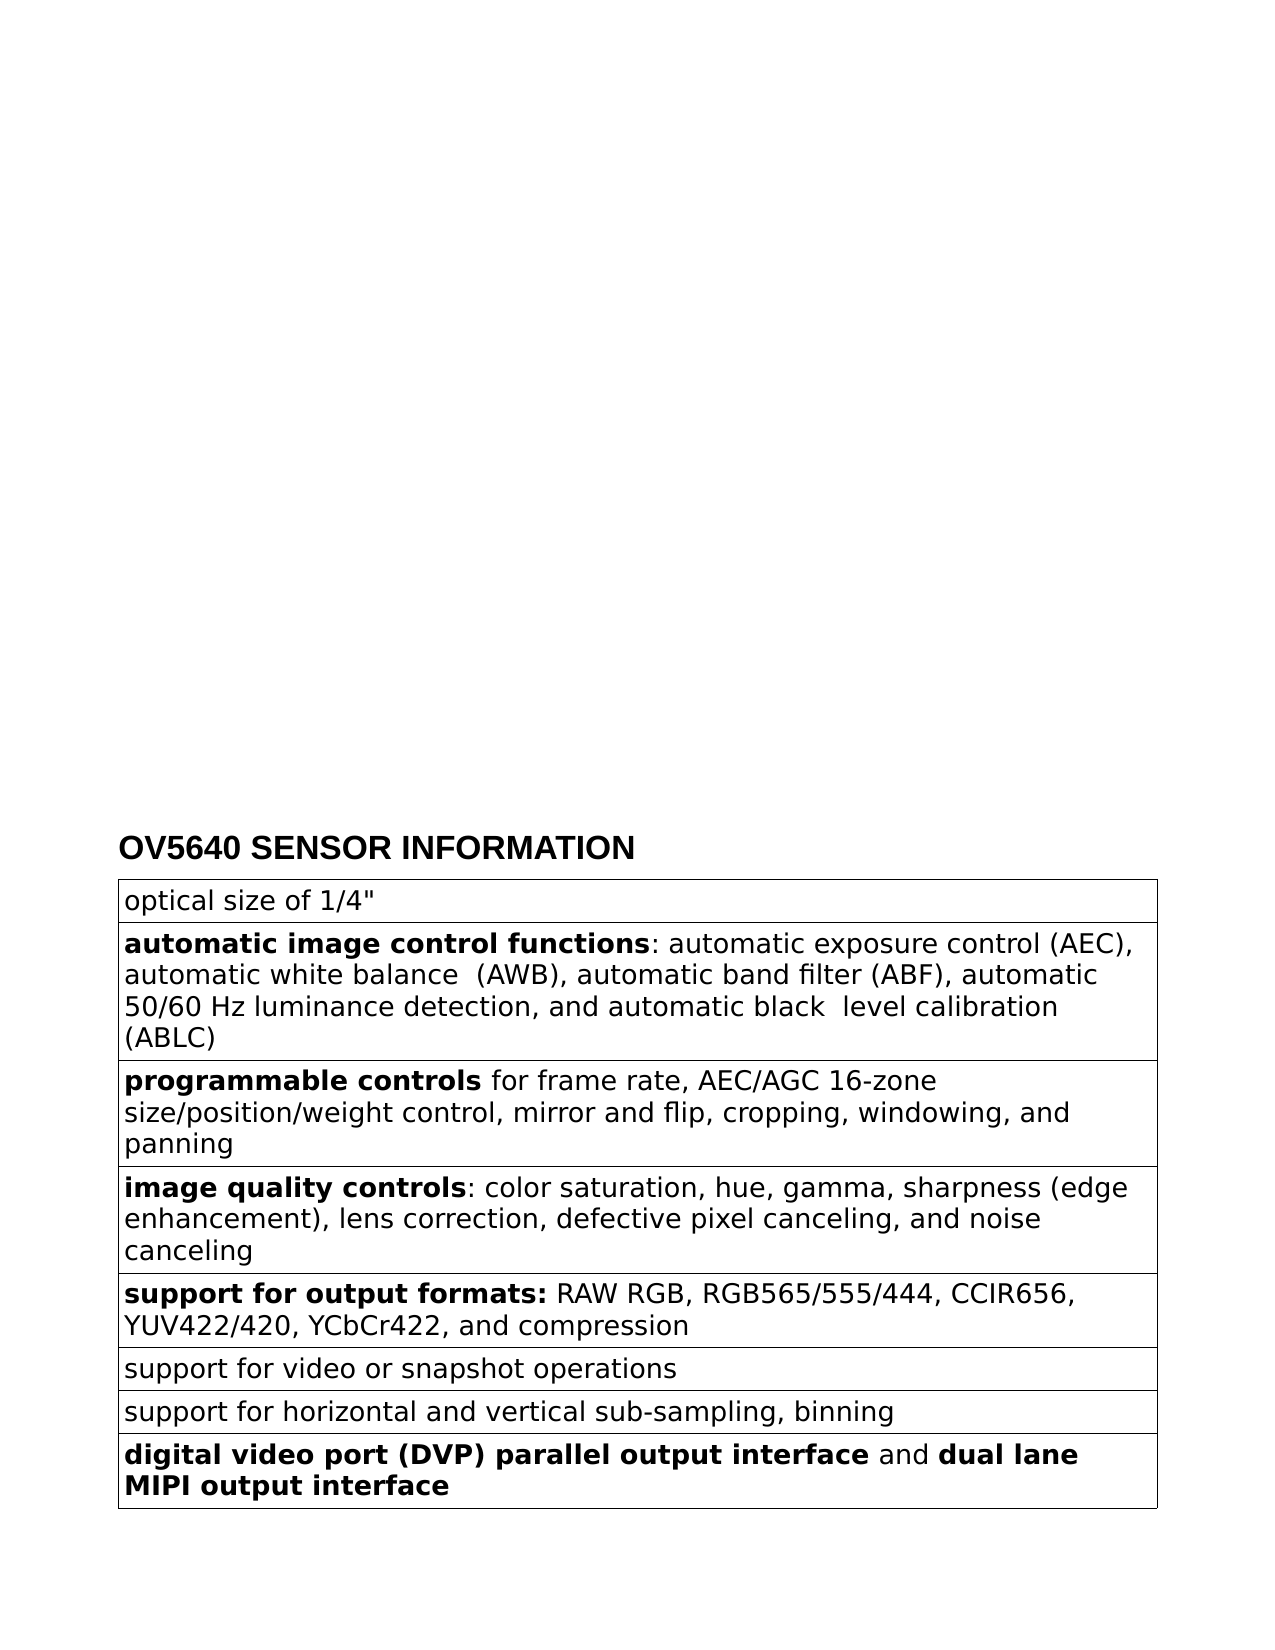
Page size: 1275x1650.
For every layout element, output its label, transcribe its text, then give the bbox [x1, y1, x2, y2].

table_header optical size of 1/4" [119, 880, 1157, 922]
table_cell support for output formats: RAW RGB, RGB565/555/444, CCIR656, YUV422/420, YCbCr422, and compression [119, 1274, 1157, 1347]
table_cell image quality controls: color saturation, hue, gamma, sharpness (edge enhancement), lens correction, defective pixel canceling, and noise canceling [119, 1167, 1157, 1272]
table_cell digital video port (DVP) parallel output interface and dual lane MIPI output interface [119, 1434, 1157, 1508]
table_cell support for horizontal and vertical sub-sampling, binning [119, 1391, 1157, 1433]
subtitle OV5640 SENSOR INFORMATION [118, 828, 1157, 866]
table_cell support for video or snapshot operations [119, 1348, 1157, 1390]
table_cell programmable controls for frame rate, AEC/AGC 16-zone size/position/weight control, mirror and flip, cropping, windowing, and panning [119, 1061, 1157, 1166]
table_cell automatic image control functions: automatic exposure control (AEC), automatic white balance (AWB), automatic band filter (ABF), automatic 50/60 Hz luminance detection, and automatic black level calibration (ABLC) [119, 923, 1157, 1060]
